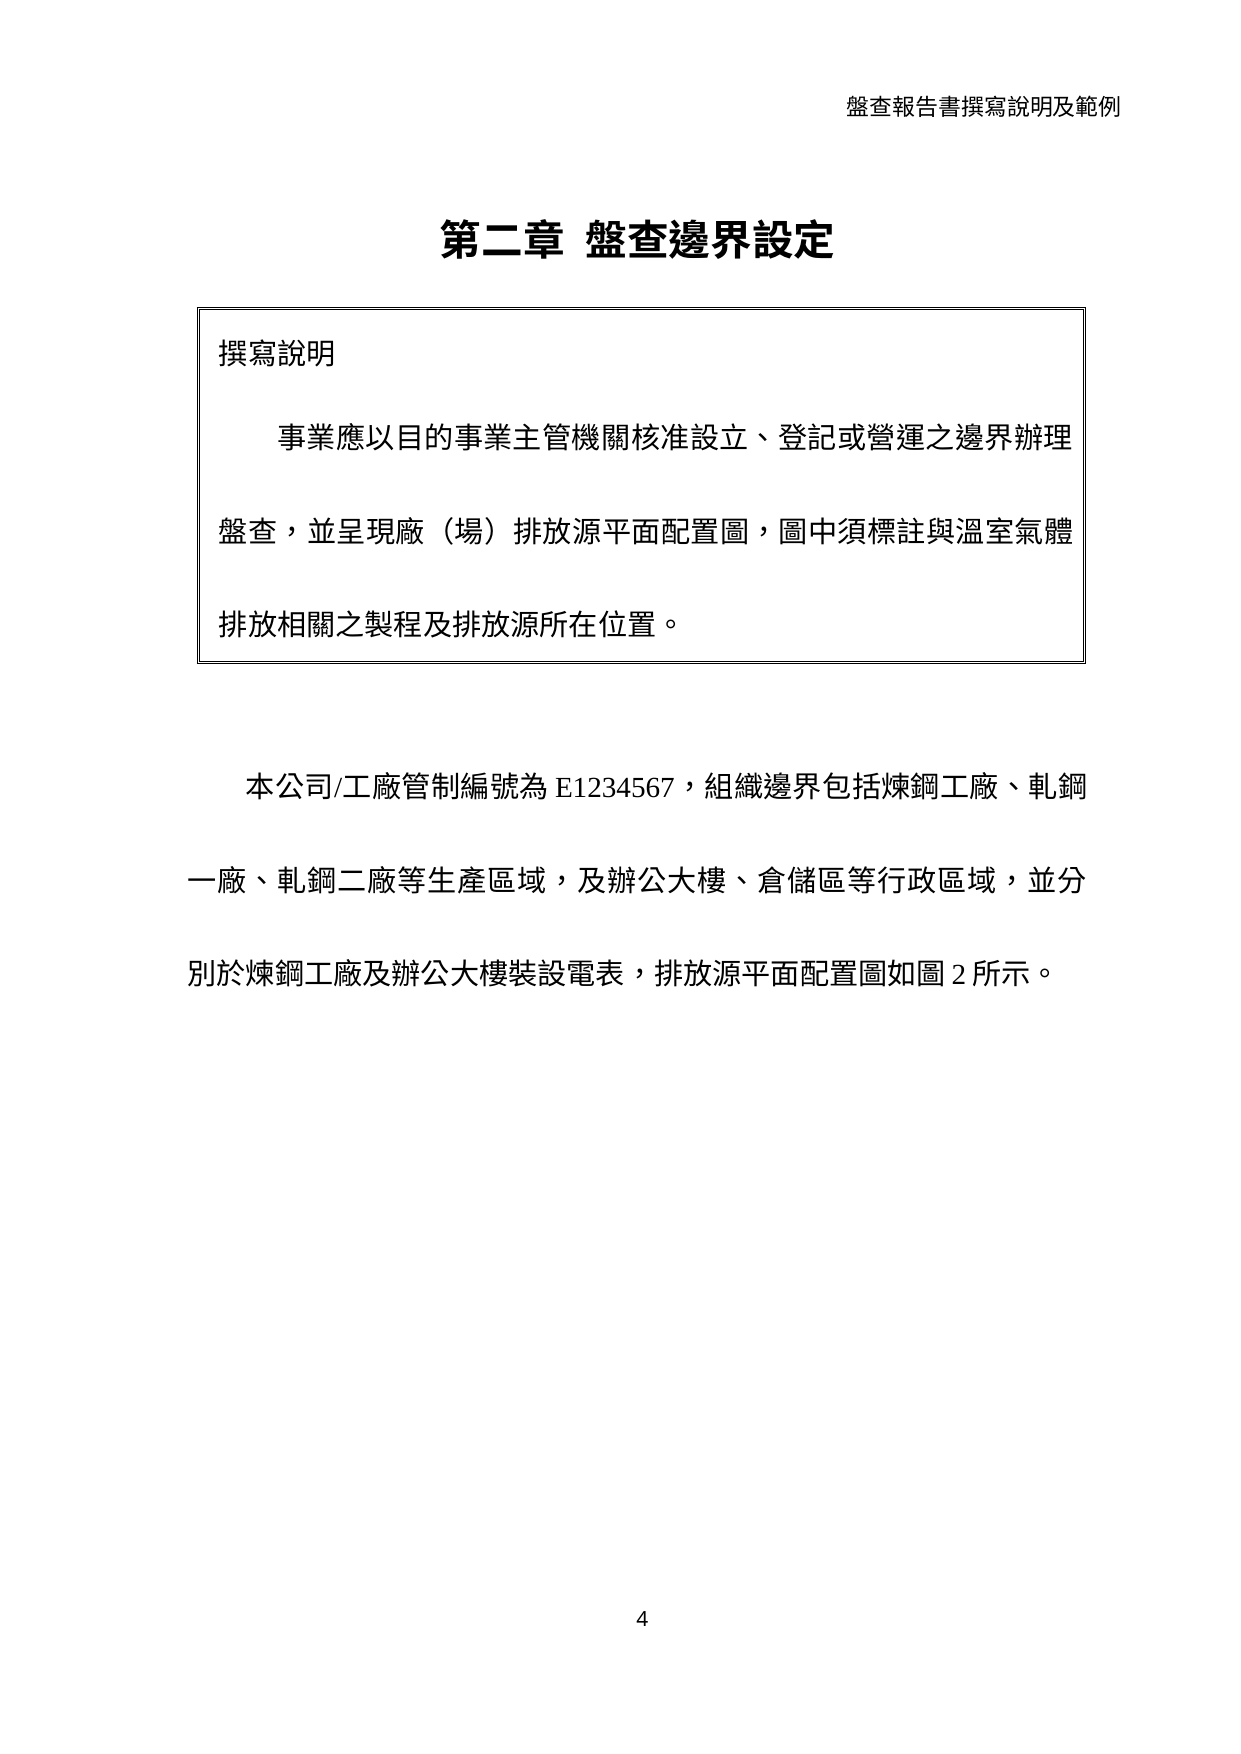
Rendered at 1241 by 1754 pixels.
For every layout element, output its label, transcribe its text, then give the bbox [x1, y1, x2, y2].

text 第二章 盤查邊界設定 [187, 196, 1087, 258]
text 本公司/工廠管制編號為E1234567，組織邊界包括煉鋼工廠、軋鋼一廠、軋鋼二廠等生產區域，及辦公大樓、倉儲區等行政區域，並分別於煉鋼工廠及辦公大樓裝設電表，排放源平面配置圖如圖2所示。 [187, 743, 1087, 993]
table_header 撰寫說明 事業應以目的事業主管機關核准設立、登記或營運之邊界辦理盤查，並呈現廠（場）排放源平面配置圖，圖中須標註與溫室氣體排放相關之製程及排放源所在位置。 [200, 310, 1083, 661]
